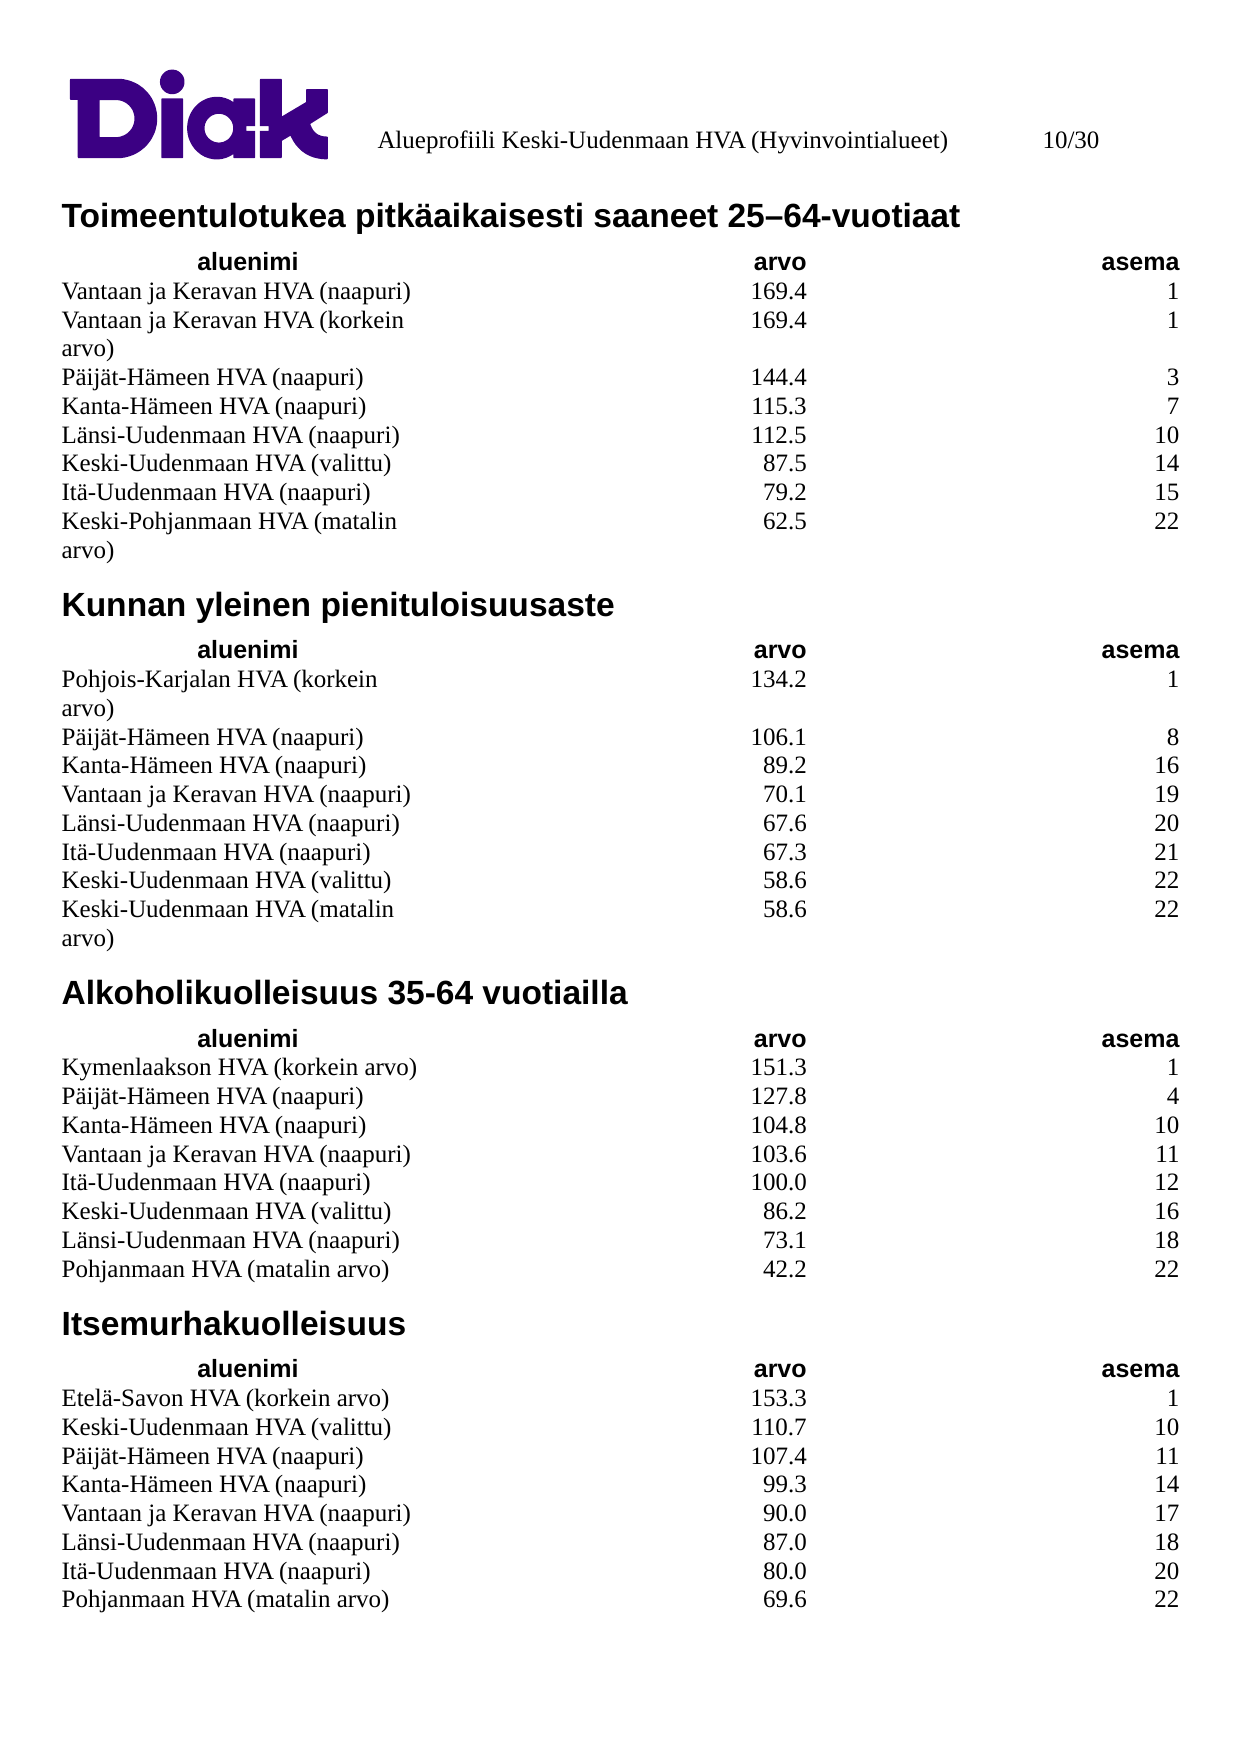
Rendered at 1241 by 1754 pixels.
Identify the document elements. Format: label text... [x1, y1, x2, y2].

table_header arvo [434, 1355, 806, 1383]
table_cell Itä-Uudenmaan HVA (naapuri) [61, 1556, 434, 1584]
table_cell 15 [806, 477, 1179, 506]
table_header arvo [434, 1024, 806, 1052]
table_cell 22 [806, 1585, 1179, 1613]
table_cell 104.8 [434, 1110, 806, 1139]
table_cell 69.6 [434, 1585, 806, 1613]
table_cell Keski-Uudenmaan HVA (valittu) [61, 449, 434, 477]
table_cell 21 [806, 837, 1179, 866]
table_cell Itä-Uudenmaan HVA (naapuri) [61, 1168, 434, 1196]
table_cell 103.6 [434, 1139, 806, 1167]
table_cell 73.1 [434, 1225, 806, 1254]
table_cell 87.5 [434, 449, 806, 477]
table_cell 22 [806, 894, 1179, 952]
table_cell Kanta-Hämeen HVA (naapuri) [61, 1110, 434, 1139]
table_cell Kanta-Hämeen HVA (naapuri) [61, 1470, 434, 1498]
table_cell 110.7 [434, 1412, 806, 1441]
table_header aluenimi [61, 1355, 434, 1383]
table_cell 12 [806, 1168, 1179, 1196]
table_cell 4 [806, 1081, 1179, 1110]
table_cell 20 [806, 808, 1179, 837]
table_cell 89.2 [434, 751, 806, 779]
table_header asema [806, 636, 1179, 664]
table_cell 80.0 [434, 1556, 806, 1584]
table_cell 22 [806, 1254, 1179, 1282]
table_cell 144.4 [434, 362, 806, 391]
table_header asema [806, 1024, 1179, 1052]
table_cell Kymenlaakson HVA (korkein arvo) [61, 1053, 434, 1081]
table_cell 58.6 [434, 894, 806, 952]
table_cell Itä-Uudenmaan HVA (naapuri) [61, 477, 434, 506]
table_cell 19 [806, 779, 1179, 808]
table_cell 10 [806, 1412, 1179, 1441]
table_cell Päijät-Hämeen HVA (naapuri) [61, 722, 434, 751]
table_cell 62.5 [434, 506, 806, 563]
table_cell 58.6 [434, 866, 806, 894]
table_header asema [806, 247, 1179, 276]
table_cell Kanta-Hämeen HVA (naapuri) [61, 391, 434, 420]
table_cell Vantaan ja Keravan HVA (naapuri) [61, 276, 434, 305]
table_cell Pohjanmaan HVA (matalin arvo) [61, 1254, 434, 1282]
table_cell 1 [806, 305, 1179, 362]
table_header aluenimi [61, 1024, 434, 1052]
table_cell 16 [806, 751, 1179, 779]
table_cell Vantaan ja Keravan HVA (korkein arvo) [61, 305, 434, 362]
table_cell 18 [806, 1225, 1179, 1254]
table_cell 134.2 [434, 664, 806, 722]
table_cell 16 [806, 1196, 1179, 1225]
table_cell Itä-Uudenmaan HVA (naapuri) [61, 837, 434, 866]
table_cell 17 [806, 1498, 1179, 1527]
table_cell Vantaan ja Keravan HVA (naapuri) [61, 1498, 434, 1527]
table_cell Keski-Uudenmaan HVA (valittu) [61, 1412, 434, 1441]
table_cell Keski-Uudenmaan HVA (valittu) [61, 1196, 434, 1225]
table_cell 100.0 [434, 1168, 806, 1196]
table_cell 79.2 [434, 477, 806, 506]
table_cell 151.3 [434, 1053, 806, 1081]
table_cell Etelä-Savon HVA (korkein arvo) [61, 1383, 434, 1412]
table_cell Länsi-Uudenmaan HVA (naapuri) [61, 808, 434, 837]
table_cell 169.4 [434, 276, 806, 305]
table_cell 107.4 [434, 1441, 806, 1469]
table_cell Länsi-Uudenmaan HVA (naapuri) [61, 1225, 434, 1254]
table_cell 22 [806, 866, 1179, 894]
table_cell 1 [806, 276, 1179, 305]
table_header aluenimi [61, 247, 434, 276]
table_cell Päijät-Hämeen HVA (naapuri) [61, 1081, 434, 1110]
table_cell 3 [806, 362, 1179, 391]
table_header arvo [434, 636, 806, 664]
table_cell 67.3 [434, 837, 806, 866]
table_cell 14 [806, 1470, 1179, 1498]
table_cell 10 [806, 1110, 1179, 1139]
table_cell 11 [806, 1441, 1179, 1469]
table_cell Pohjanmaan HVA (matalin arvo) [61, 1585, 434, 1613]
table_cell 10 [806, 420, 1179, 448]
table_cell 1 [806, 1053, 1179, 1081]
table_cell Keski-Uudenmaan HVA (matalin arvo) [61, 894, 434, 952]
subtitle Alkoholikuolleisuus 35-64 vuotiailla [61, 973, 1179, 1011]
table_cell 106.1 [434, 722, 806, 751]
table_cell Pohjois-Karjalan HVA (korkein arvo) [61, 664, 434, 722]
table_cell Keski-Pohjanmaan HVA (matalin arvo) [61, 506, 434, 563]
table_cell 11 [806, 1139, 1179, 1167]
table_cell 18 [806, 1527, 1179, 1556]
table_header aluenimi [61, 636, 434, 664]
table_cell 14 [806, 449, 1179, 477]
table_cell 115.3 [434, 391, 806, 420]
table_cell Keski-Uudenmaan HVA (valittu) [61, 866, 434, 894]
table_cell Vantaan ja Keravan HVA (naapuri) [61, 779, 434, 808]
table_cell 169.4 [434, 305, 806, 362]
table_cell 112.5 [434, 420, 806, 448]
table_cell 90.0 [434, 1498, 806, 1527]
table_cell 1 [806, 664, 1179, 722]
table_cell 20 [806, 1556, 1179, 1584]
subtitle Kunnan yleinen pienituloisuusaste [61, 584, 1179, 623]
table_cell Päijät-Hämeen HVA (naapuri) [61, 1441, 434, 1469]
table_header asema [806, 1355, 1179, 1383]
table_cell 87.0 [434, 1527, 806, 1556]
table_cell Kanta-Hämeen HVA (naapuri) [61, 751, 434, 779]
table_cell 67.6 [434, 808, 806, 837]
table_cell 127.8 [434, 1081, 806, 1110]
table_cell 42.2 [434, 1254, 806, 1282]
table_cell Vantaan ja Keravan HVA (naapuri) [61, 1139, 434, 1167]
table_cell 1 [806, 1383, 1179, 1412]
table_cell Länsi-Uudenmaan HVA (naapuri) [61, 1527, 434, 1556]
table_cell 99.3 [434, 1470, 806, 1498]
table_cell 86.2 [434, 1196, 806, 1225]
table_cell 22 [806, 506, 1179, 563]
subtitle Toimeentulotukea pitkäaikaisesti saaneet 25–64-vuotiaat [61, 196, 1179, 235]
table_cell 8 [806, 722, 1179, 751]
table_cell 7 [806, 391, 1179, 420]
table_header arvo [434, 247, 806, 276]
table_cell Länsi-Uudenmaan HVA (naapuri) [61, 420, 434, 448]
subtitle Itsemurhakuolleisuus [61, 1303, 1179, 1342]
table_cell 153.3 [434, 1383, 806, 1412]
table_cell 70.1 [434, 779, 806, 808]
table_cell Päijät-Hämeen HVA (naapuri) [61, 362, 434, 391]
